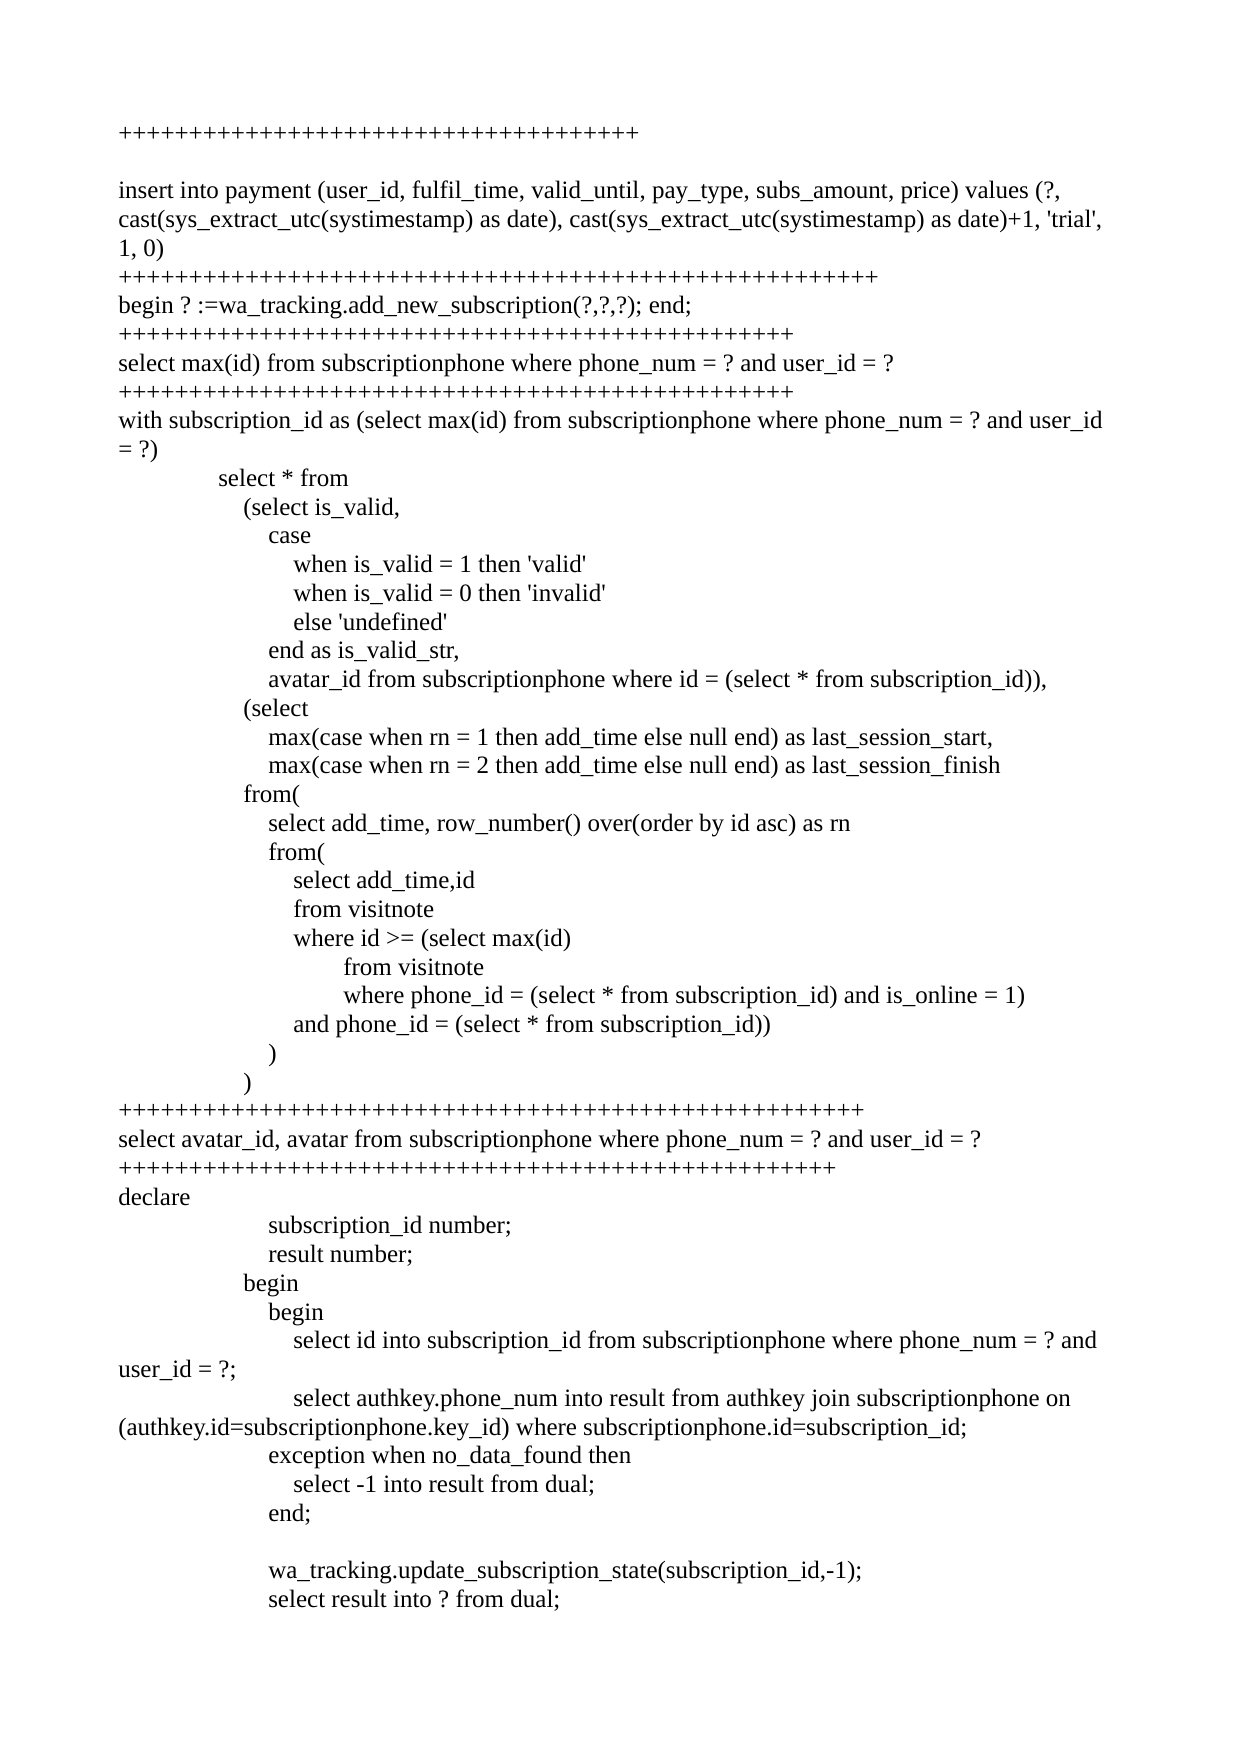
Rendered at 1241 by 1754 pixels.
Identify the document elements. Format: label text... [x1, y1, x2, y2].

text when is_valid = 1 then 'valid' [118, 549, 1122, 578]
text select max(id) from subscriptionphone where phone_num = ? and user_id = ? [118, 348, 1122, 377]
text begin [118, 1297, 1122, 1326]
text ) [118, 1038, 1122, 1067]
text max(case when rn = 1 then add_time else null end) as last_session_start, [118, 722, 1122, 751]
text and phone_id = (select * from subscription_id)) [118, 1009, 1122, 1038]
text insert into payment (user_id, fulfil_time, valid_until, pay_type, subs_amount, price) values (?, cast(sys_extract_utc(systimestamp) as date), cast(sys_extract_utc(systimestamp) as date)+1, 'trial', 1, 0) [118, 176, 1122, 262]
text from visitnote [118, 952, 1122, 981]
text exception when no_data_found then [118, 1441, 1122, 1469]
text avatar_id from subscriptionphone where id = (select * from subscription_id)), [118, 664, 1122, 693]
text result number; [118, 1239, 1122, 1268]
text from( [118, 779, 1122, 808]
text declare [118, 1182, 1122, 1211]
text ++++++++++++++++++++++++++++++++++++++++++++++++ [118, 377, 1122, 406]
text ++++++++++++++++++++++++++++++++++++++++++++++++++++++ [118, 262, 1122, 291]
text ++++++++++++++++++++++++++++++++++++++++++++++++ [118, 319, 1122, 348]
text select id into subscription_id from subscriptionphone where phone_num = ? and user_id = ?; [118, 1326, 1122, 1383]
text select * from [118, 463, 1122, 492]
text select add_time,id [118, 866, 1122, 894]
text end as is_valid_str, [118, 636, 1122, 664]
text begin [118, 1268, 1122, 1297]
text when is_valid = 0 then 'invalid' [118, 578, 1122, 607]
text case [118, 521, 1122, 549]
text select avatar_id, avatar from subscriptionphone where phone_num = ? and user_id = ? [118, 1124, 1122, 1153]
text where id >= (select max(id) [118, 923, 1122, 952]
text ) [118, 1067, 1122, 1096]
text subscription_id number; [118, 1211, 1122, 1239]
text from visitnote [118, 894, 1122, 923]
text else 'undefined' [118, 607, 1122, 636]
text with subscription_id as (select max(id) from subscriptionphone where phone_num = ? and user_id = ?) [118, 406, 1122, 463]
text +++++++++++++++++++++++++++++++++++++++++++++++++++ [118, 1153, 1122, 1182]
text select add_time, row_number() over(order by id asc) as rn [118, 808, 1122, 837]
text select -1 into result from dual; [118, 1469, 1122, 1498]
text (select is_valid, [118, 492, 1122, 521]
text wa_tracking.update_subscription_state(subscription_id,-1); [118, 1556, 1122, 1584]
text max(case when rn = 2 then add_time else null end) as last_session_finish [118, 751, 1122, 779]
text begin ? :=wa_tracking.add_new_subscription(?,?,?); end; [118, 291, 1122, 319]
text from( [118, 837, 1122, 866]
text +++++++++++++++++++++++++++++++++++++++++++++++++++++ [118, 1096, 1122, 1124]
text select result into ? from dual; [118, 1584, 1122, 1613]
text end; [118, 1498, 1122, 1527]
text where phone_id = (select * from subscription_id) and is_online = 1) [118, 981, 1122, 1009]
text select authkey.phone_num into result from authkey join subscriptionphone on (authkey.id=subscriptionphone.key_id) where subscriptionphone.id=subscription_id; [118, 1383, 1122, 1441]
text (select [118, 693, 1122, 722]
text +++++++++++++++++++++++++++++++++++++ [118, 118, 1122, 147]
